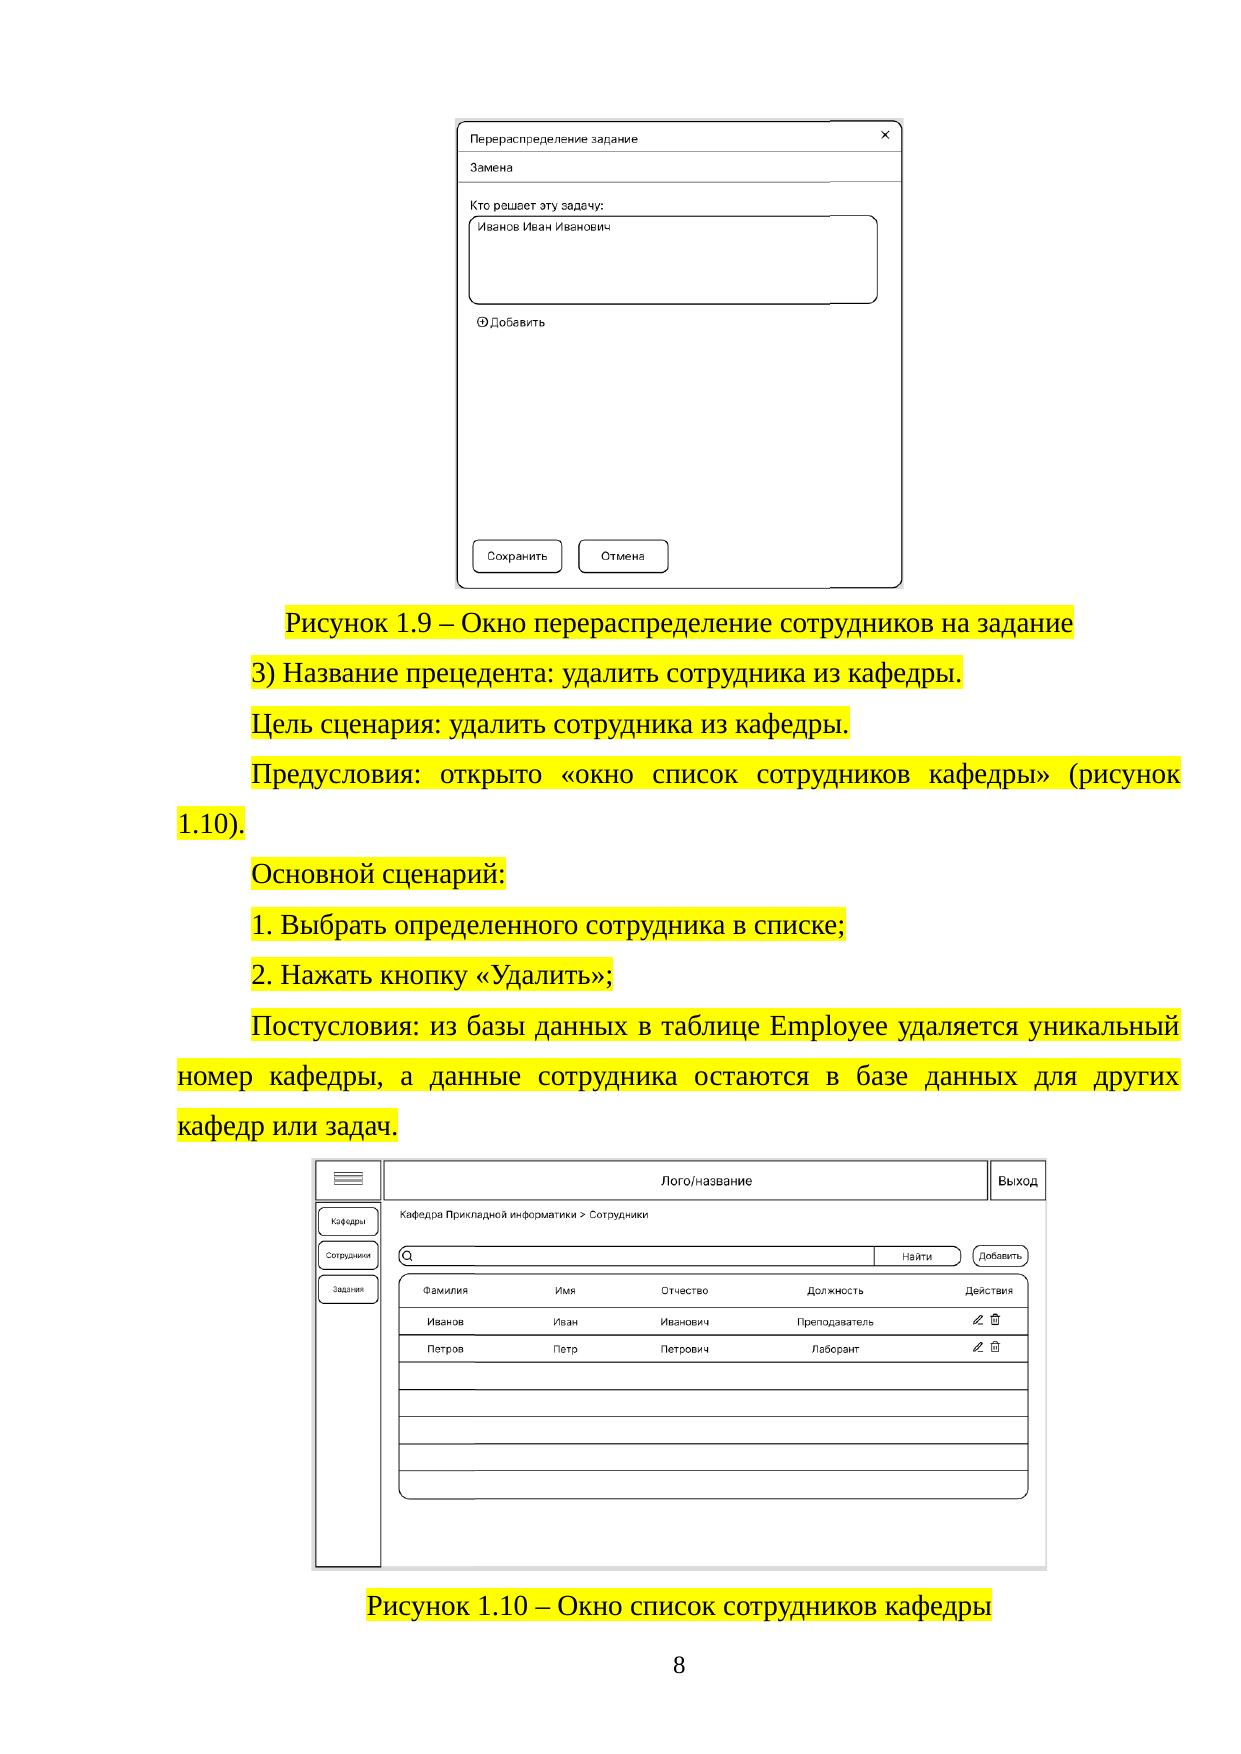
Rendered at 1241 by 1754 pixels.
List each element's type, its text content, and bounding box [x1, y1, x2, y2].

text Основной сценарий: [177, 857, 1181, 890]
text Цель сценария: удалить сотрудника из кафедры. [177, 706, 1181, 739]
text 1. Выбрать определенного сотрудника в списке; [177, 907, 1181, 941]
text 3) Название прецедента: удалить сотрудника из кафедры. [177, 655, 1181, 689]
picture [454, 118, 904, 589]
text Рисунок 1.10 – Окно список сотрудников кафедры [177, 1588, 1181, 1621]
text Рисунок 1.9 – Окно перераспределение сотрудников на задание [177, 605, 1181, 639]
picture [311, 1158, 1048, 1571]
text Предусловия: открыто «окно список сотрудников кафедры» (рисунок 1.10). [177, 756, 1181, 840]
text 2. Нажать кнопку «Удалить»; [177, 957, 1181, 991]
text Постусловия: из базы данных в таблице Employee удаляется уникальный номер кафедры, а данные сотрудника остаются в базе данных для других кафедр или задач. [177, 1008, 1181, 1142]
